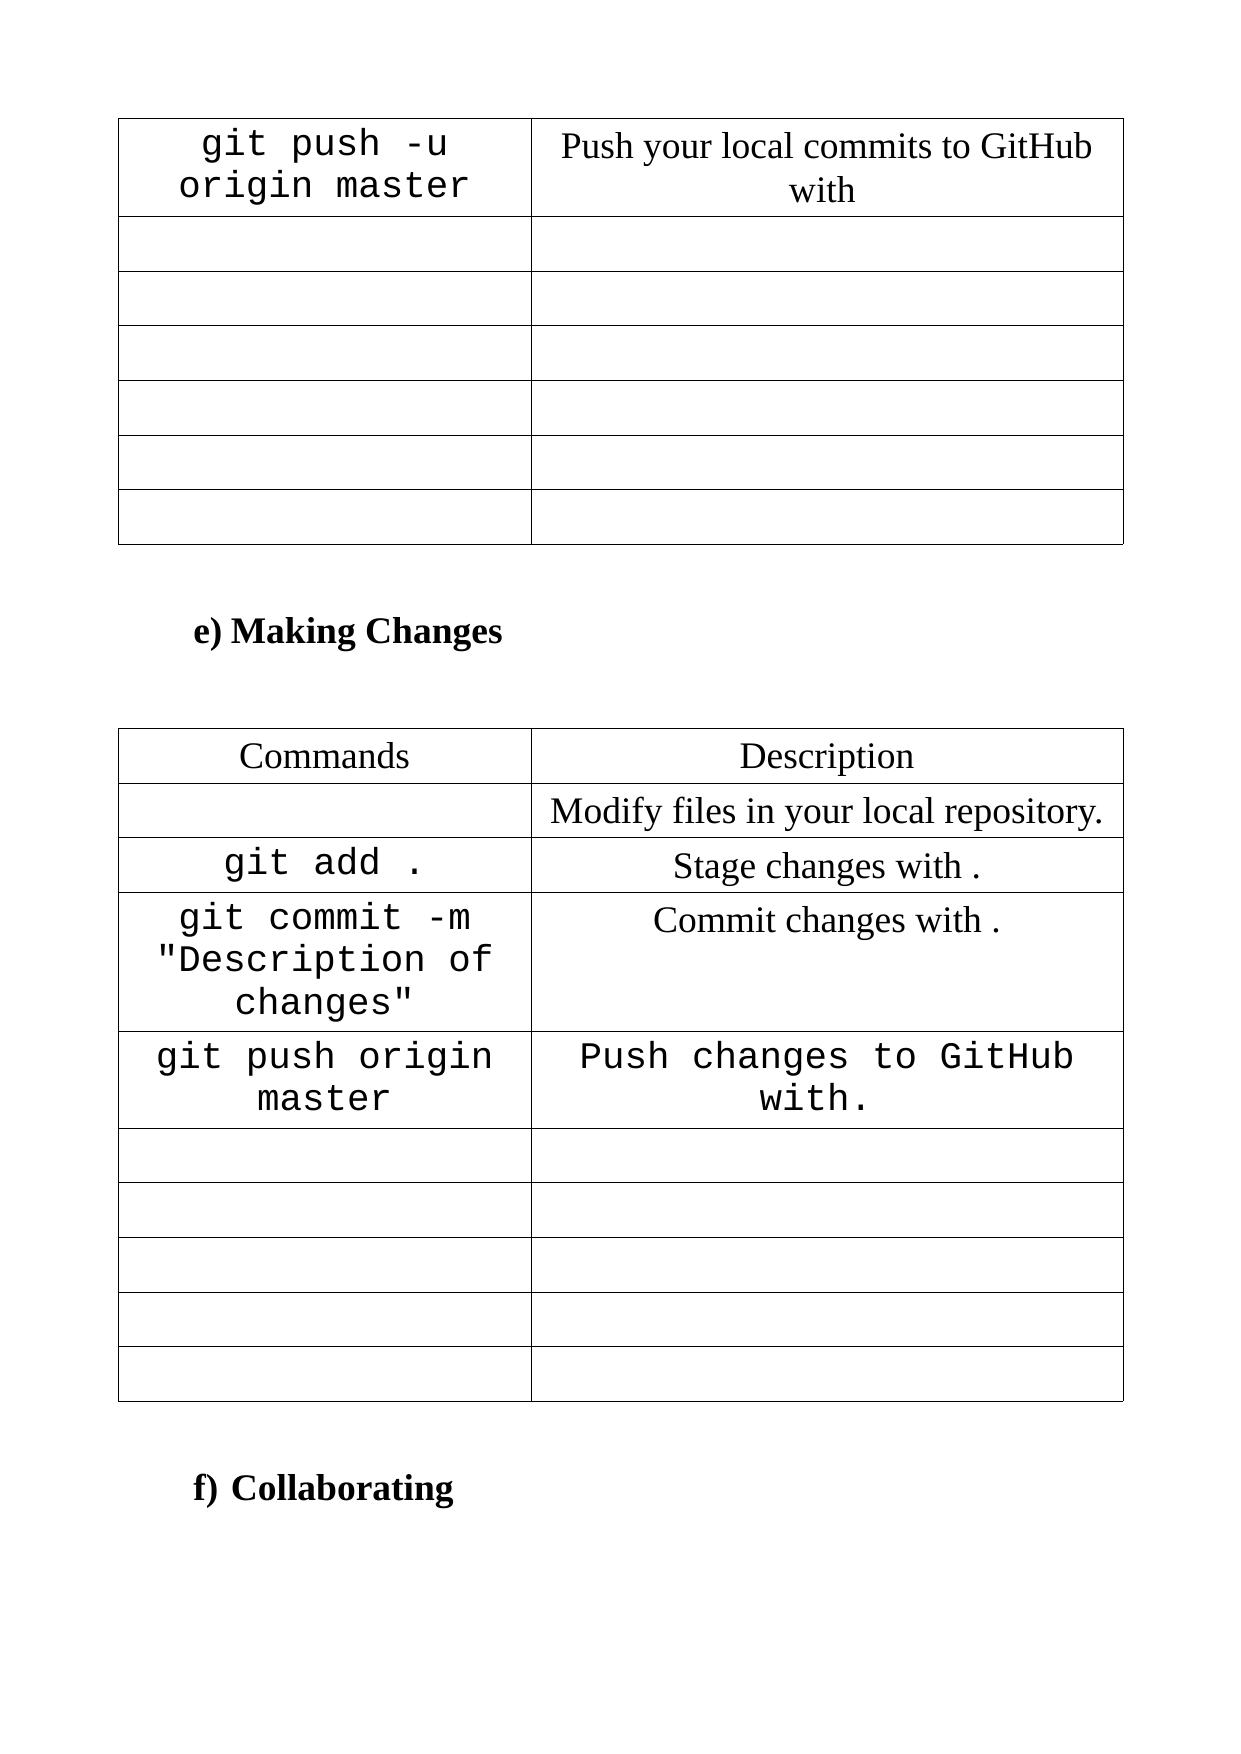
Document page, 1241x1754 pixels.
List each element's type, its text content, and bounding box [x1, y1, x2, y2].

subtitle Making Changes [193, 608, 1122, 651]
table_cell [119, 1238, 531, 1292]
subtitle Collaborating [193, 1465, 1122, 1508]
table_cell [119, 272, 531, 325]
table_cell [119, 1183, 531, 1237]
table_cell [532, 436, 1123, 489]
table_cell [119, 784, 531, 837]
table_cell [532, 1183, 1123, 1237]
table_cell [532, 1238, 1123, 1292]
table_cell [532, 217, 1123, 271]
table_cell [119, 490, 531, 544]
table_cell git commit -m "Description of changes" [119, 893, 531, 1031]
table_header Description [532, 729, 1123, 783]
table_cell git push origin master [119, 1032, 531, 1128]
table_cell git add . [119, 838, 531, 892]
table_cell [532, 1347, 1123, 1401]
table_cell [119, 436, 531, 489]
table_cell Stage changes with . [532, 838, 1123, 892]
table_header Commands [119, 729, 531, 783]
table_cell [532, 1293, 1123, 1346]
table_cell [532, 272, 1123, 325]
table_cell Push your local commits to GitHub with [532, 119, 1123, 216]
table_cell [119, 1347, 531, 1401]
table_cell Push changes to GitHub with. [532, 1032, 1123, 1128]
table_cell [532, 490, 1123, 544]
table_cell git push -u origin master [119, 119, 531, 216]
table_cell [532, 326, 1123, 380]
table_cell [119, 381, 531, 435]
table_cell [119, 326, 531, 380]
table_cell [119, 1129, 531, 1182]
table_cell [532, 1129, 1123, 1182]
table_cell Commit changes with . [532, 893, 1123, 1031]
table_cell [119, 1293, 531, 1346]
table_cell Modify files in your local repository. [532, 784, 1123, 837]
table_cell [532, 381, 1123, 435]
table_cell [119, 217, 531, 271]
